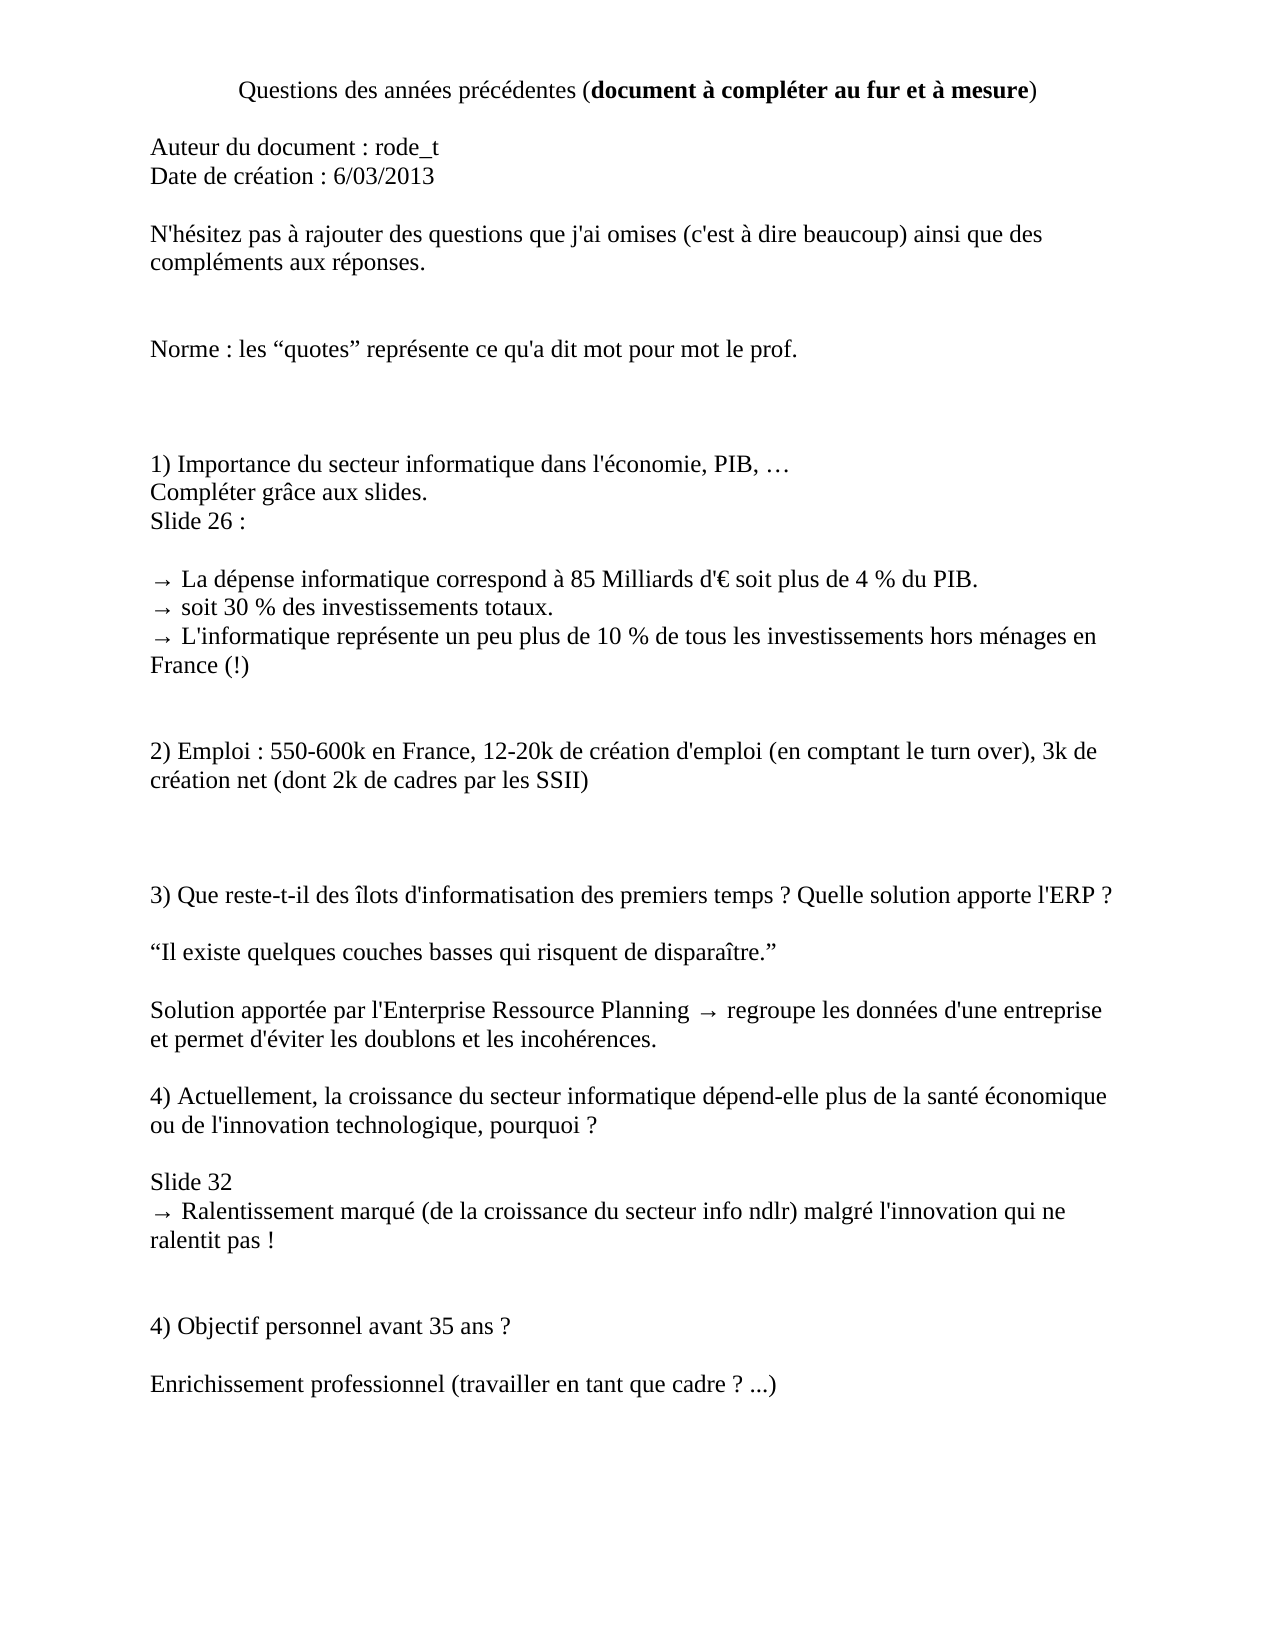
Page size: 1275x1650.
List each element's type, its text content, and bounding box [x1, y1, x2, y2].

text → La dépense informatique correspond à 85 Milliards d'€ soit plus de 4 % du PIB. [150, 564, 1125, 592]
text Solution apportée par l'Enterprise Ressource Planning → regroupe les données d'une entreprise et permet d'éviter les doublons et les incohérences. [150, 995, 1125, 1052]
text 4) Actuellement, la croissance du secteur informatique dépend-elle plus de la santé économique ou de l'innovation technologique, pourquoi ? [150, 1081, 1125, 1139]
text Slide 26 : [150, 506, 1125, 535]
text 3) Que reste-t-il des îlots d'informatisation des premiers temps ? Quelle solution apporte l'ERP ? [150, 880, 1125, 909]
text Auteur du document : rode_t [150, 132, 1125, 161]
text → L'informatique représente un peu plus de 10 % de tous les investissements hors ménages en France (!) [150, 621, 1125, 679]
text Enrichissement professionnel (travailler en tant que cadre ? ...) [150, 1369, 1125, 1397]
text Slide 32 [150, 1167, 1125, 1196]
text Compléter grâce aux slides. [150, 477, 1125, 506]
text 2) Emploi : 550-600k en France, 12-20k de création d'emploi (en comptant le turn over), 3k de création net (dont 2k de cadres par les SSII) [150, 736, 1125, 794]
text Date de création : 6/03/2013 [150, 161, 1125, 190]
text N'hésitez pas à rajouter des questions que j'ai omises (c'est à dire beaucoup) ainsi que des compléments aux réponses. [150, 219, 1125, 276]
text Questions des années précédentes (document à compléter au fur et à mesure) [150, 75, 1125, 104]
text 1) Importance du secteur informatique dans l'économie, PIB, … [150, 449, 1125, 477]
text “Il existe quelques couches basses qui risquent de disparaître.” [150, 937, 1125, 966]
text → Ralentissement marqué (de la croissance du secteur info ndlr) malgré l'innovation qui ne ralentit pas ! [150, 1196, 1125, 1254]
text Norme : les “quotes” représente ce qu'a dit mot pour mot le prof. [150, 334, 1125, 362]
text 4) Objectif personnel avant 35 ans ? [150, 1311, 1125, 1340]
text → soit 30 % des investissements totaux. [150, 592, 1125, 621]
